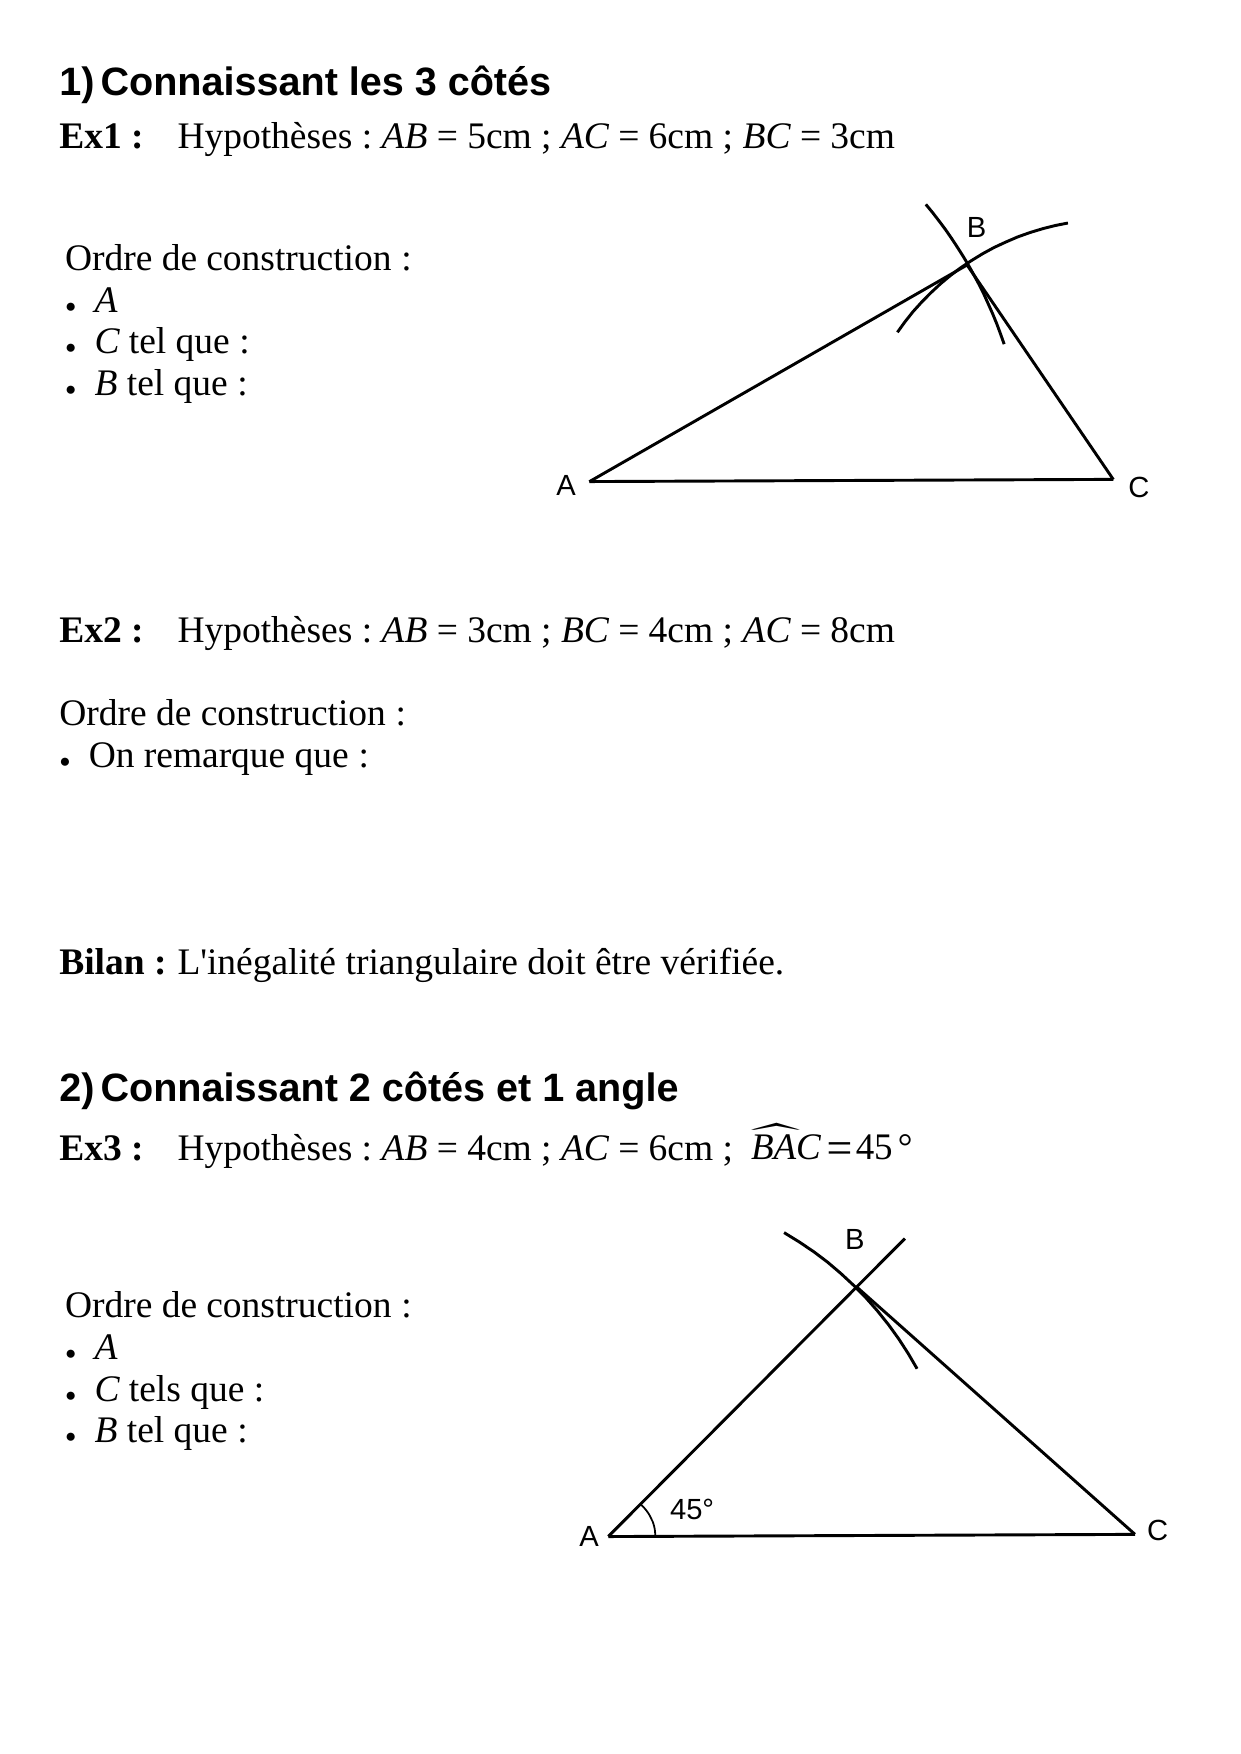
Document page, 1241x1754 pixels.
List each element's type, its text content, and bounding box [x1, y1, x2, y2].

text Ex1 : Hypothèses : AB = 5cm ; AC = 6cm ; BC = 3cm [59, 115, 1181, 157]
table_header [559, 1210, 1181, 1567]
text Ex3 : Hypothèses : AB = 4cm ; AC = 6cm ; [59, 1122, 1181, 1168]
text Ex2 : Hypothèses : AB = 3cm ; BC = 4cm ; AC = 8cm [59, 609, 1181, 650]
list On remarque que : [59, 733, 1181, 775]
table_header [536, 198, 1181, 526]
table_header Ordre de construction : A C tel que : AC = 6cm B tel que : 3cm [59, 198, 536, 526]
table_header Ordre de construction : A C tels que : AC = 6cm B tel que : [59, 1210, 559, 1567]
text Bilan : L'inégalité triangulaire doit être vérifiée. [59, 941, 1181, 983]
text Ordre de construction : [59, 692, 1181, 733]
list Connaissant les 3 côtés [59, 59, 1181, 103]
list Connaissant 2 côtés et 1 angle [59, 1066, 1181, 1110]
